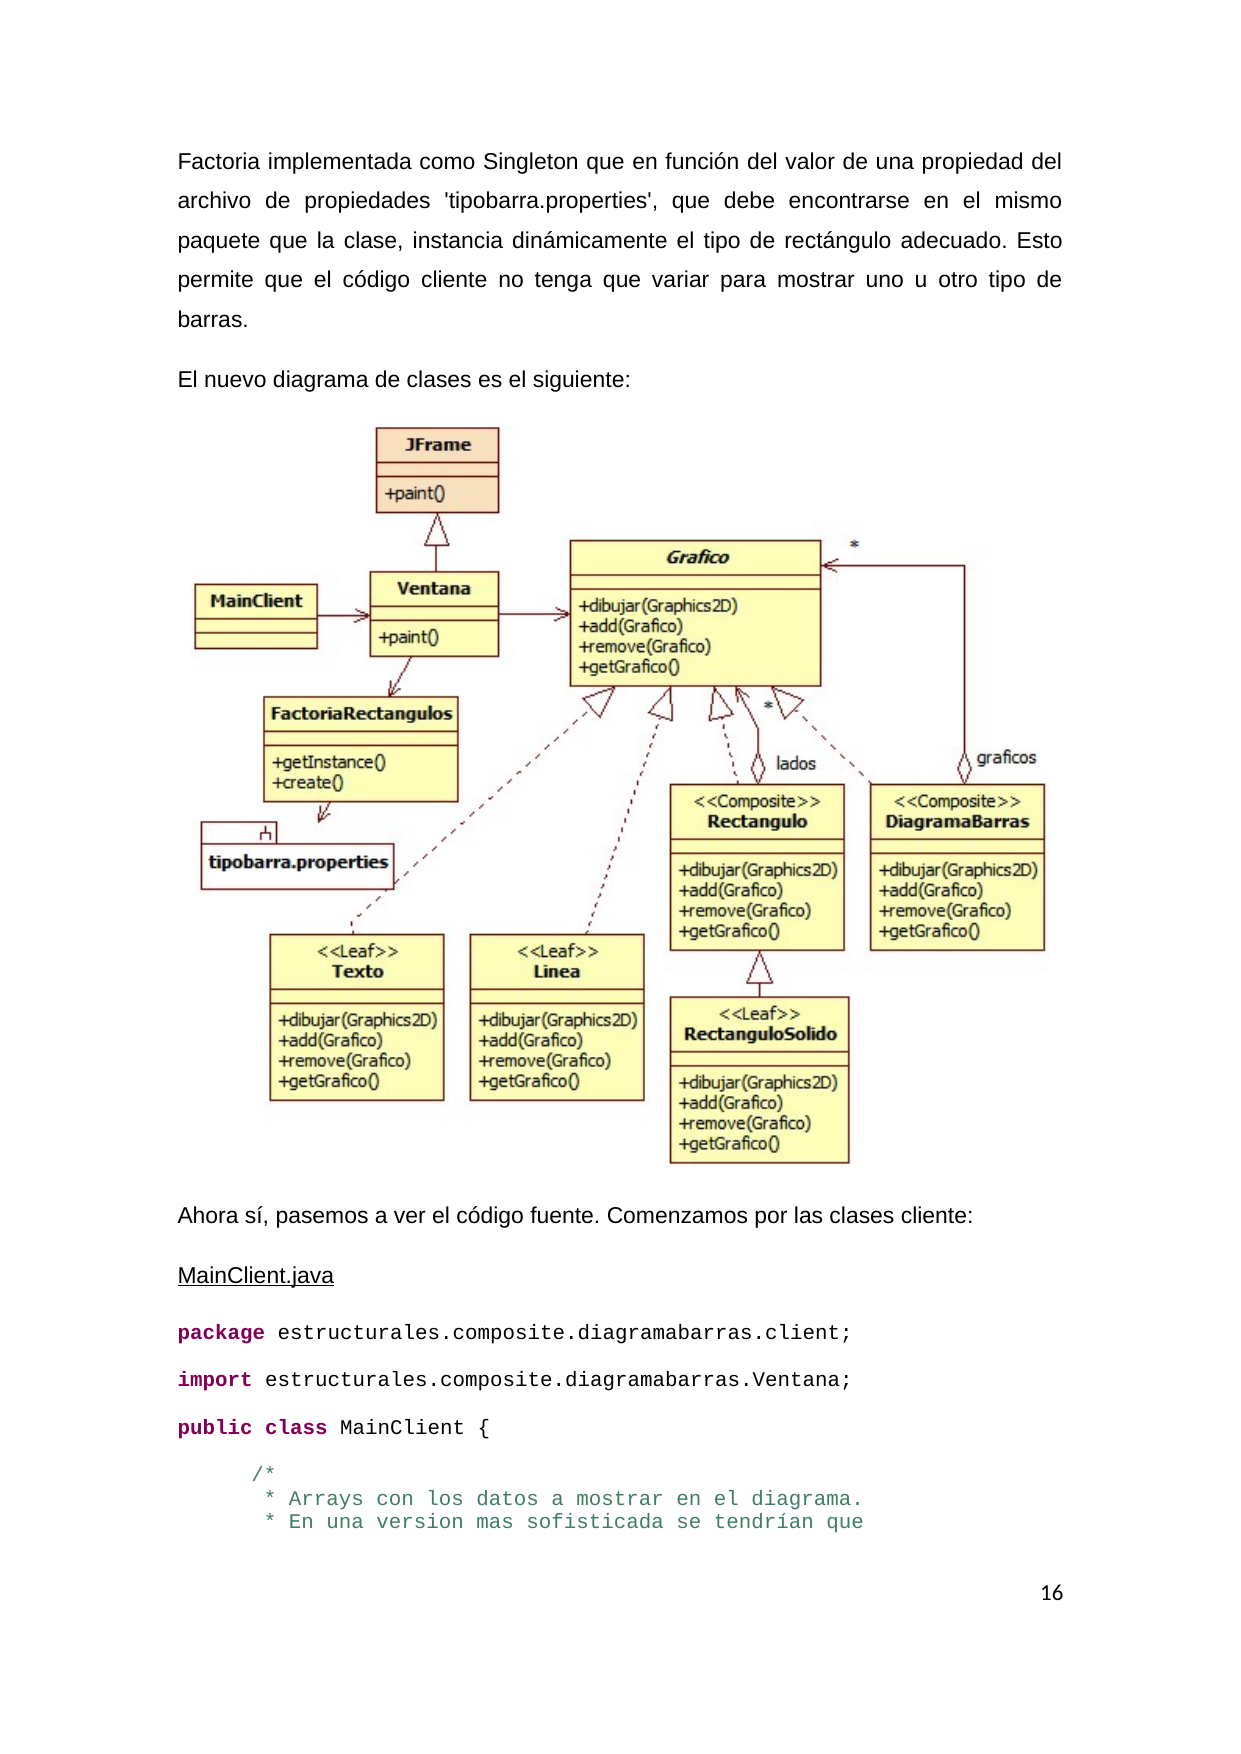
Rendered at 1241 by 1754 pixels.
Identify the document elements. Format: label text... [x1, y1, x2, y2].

text * Arrays con los datos a mostrar en el diagrama. [177, 1488, 1063, 1511]
text El nuevo diagrama de clases es el siguiente: [177, 366, 1063, 392]
text import estructurales.composite.diagramabarras.Ventana; [177, 1369, 1063, 1393]
text MainClient.java [177, 1262, 1063, 1288]
text package estructurales.composite.diagramabarras.client; [177, 1322, 1063, 1346]
text Factoria implementada como Singleton que en función del valor de una propiedad del archivo de propiedades 'tipobarra.properties', que debe encontrarse en el mismo paquete que la clase, instancia dinámicamente el tipo de rectángulo adecuado. Esto permite que el código cliente no tenga que variar para mostrar uno u otro tipo de barras. [177, 148, 1063, 332]
text Ahora sí, pasemos a ver el código fuente. Comenzamos por las clases cliente: [177, 1202, 1063, 1228]
text public class MainClient { [177, 1417, 1063, 1440]
text * En una version mas sofisticada se tendrían que [177, 1511, 1063, 1535]
picture [190, 426, 1050, 1167]
text /* [177, 1464, 1063, 1488]
